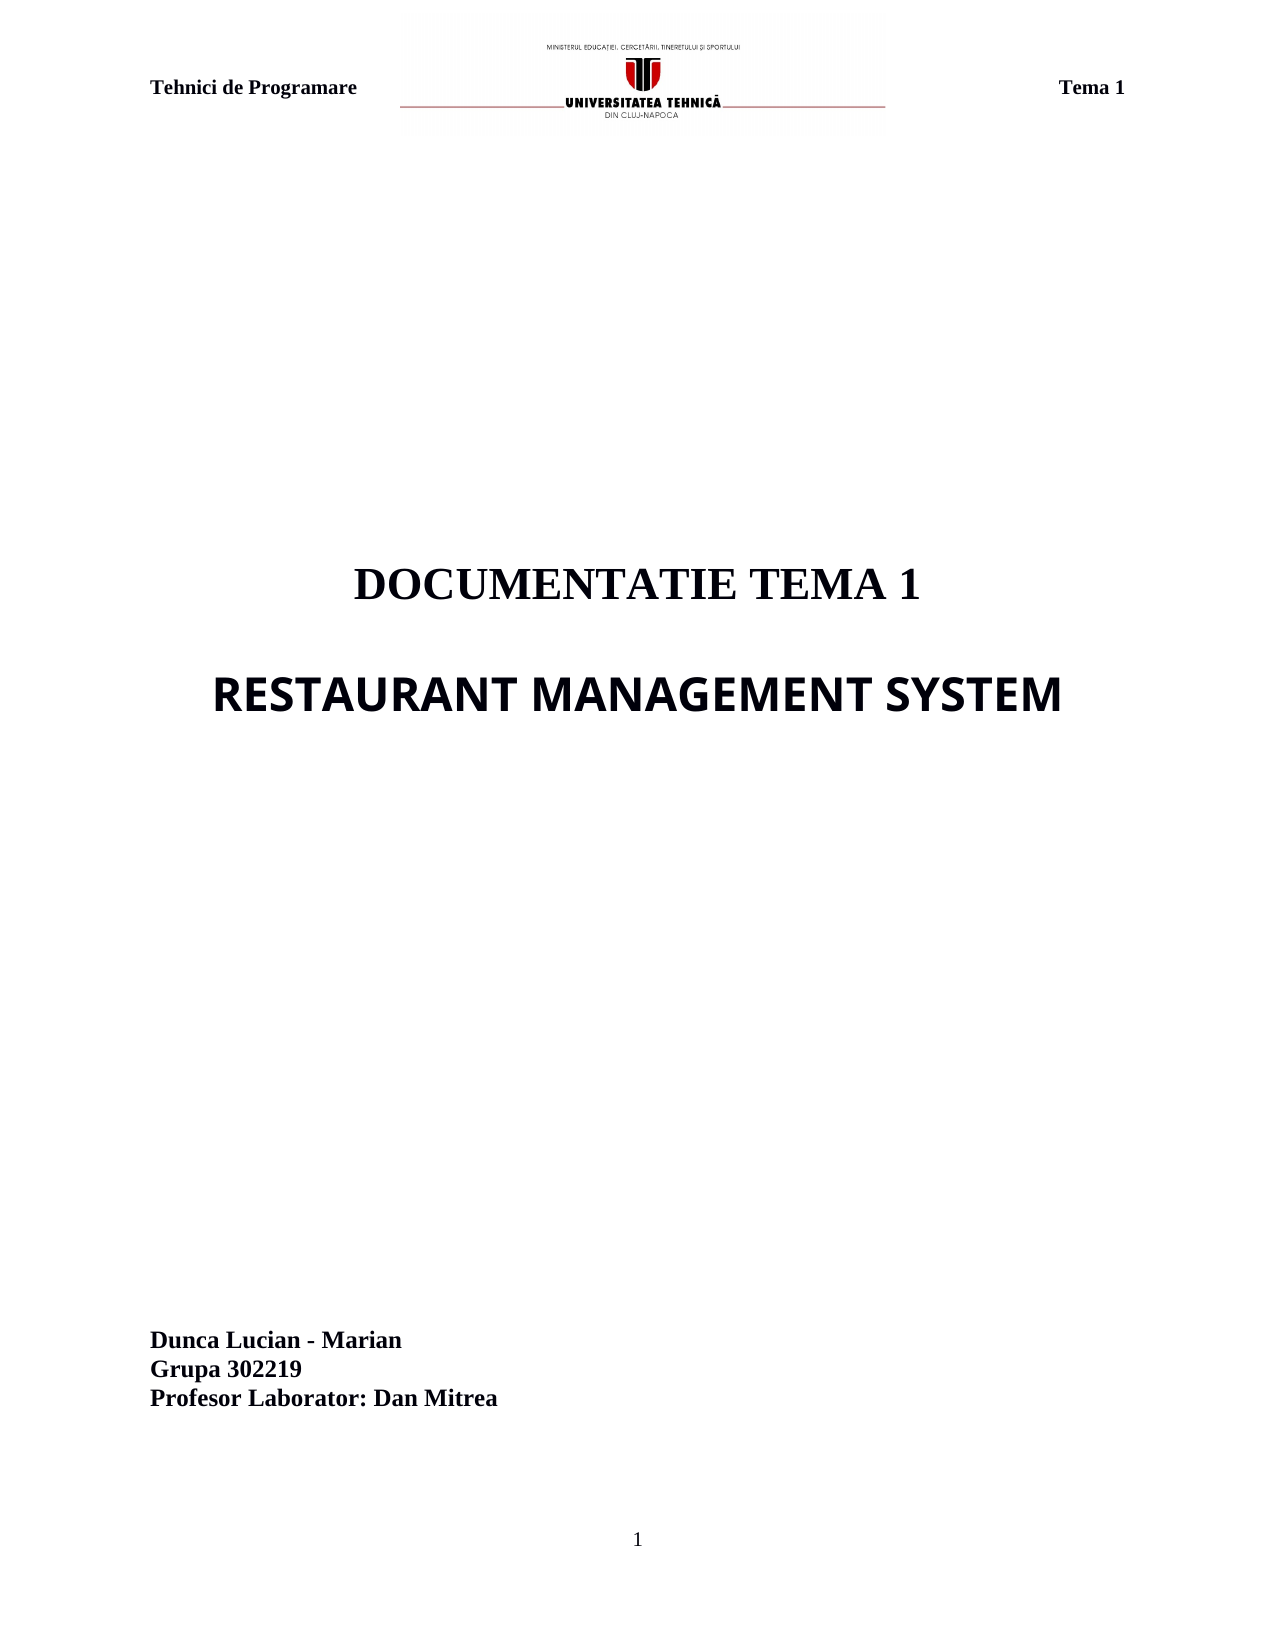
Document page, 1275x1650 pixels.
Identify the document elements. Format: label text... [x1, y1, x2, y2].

text Grupa 302219 [150, 1354, 1125, 1383]
text RESTAURANT MANAGEMENT SYSTEM [150, 662, 1125, 726]
text DOCUMENTATIE TEMA 1 [150, 556, 1125, 609]
text Dunca Lucian - Marian [150, 1326, 1125, 1354]
text Profesor Laborator: Dan Mitrea [150, 1383, 1125, 1412]
picture [400, 13, 886, 136]
